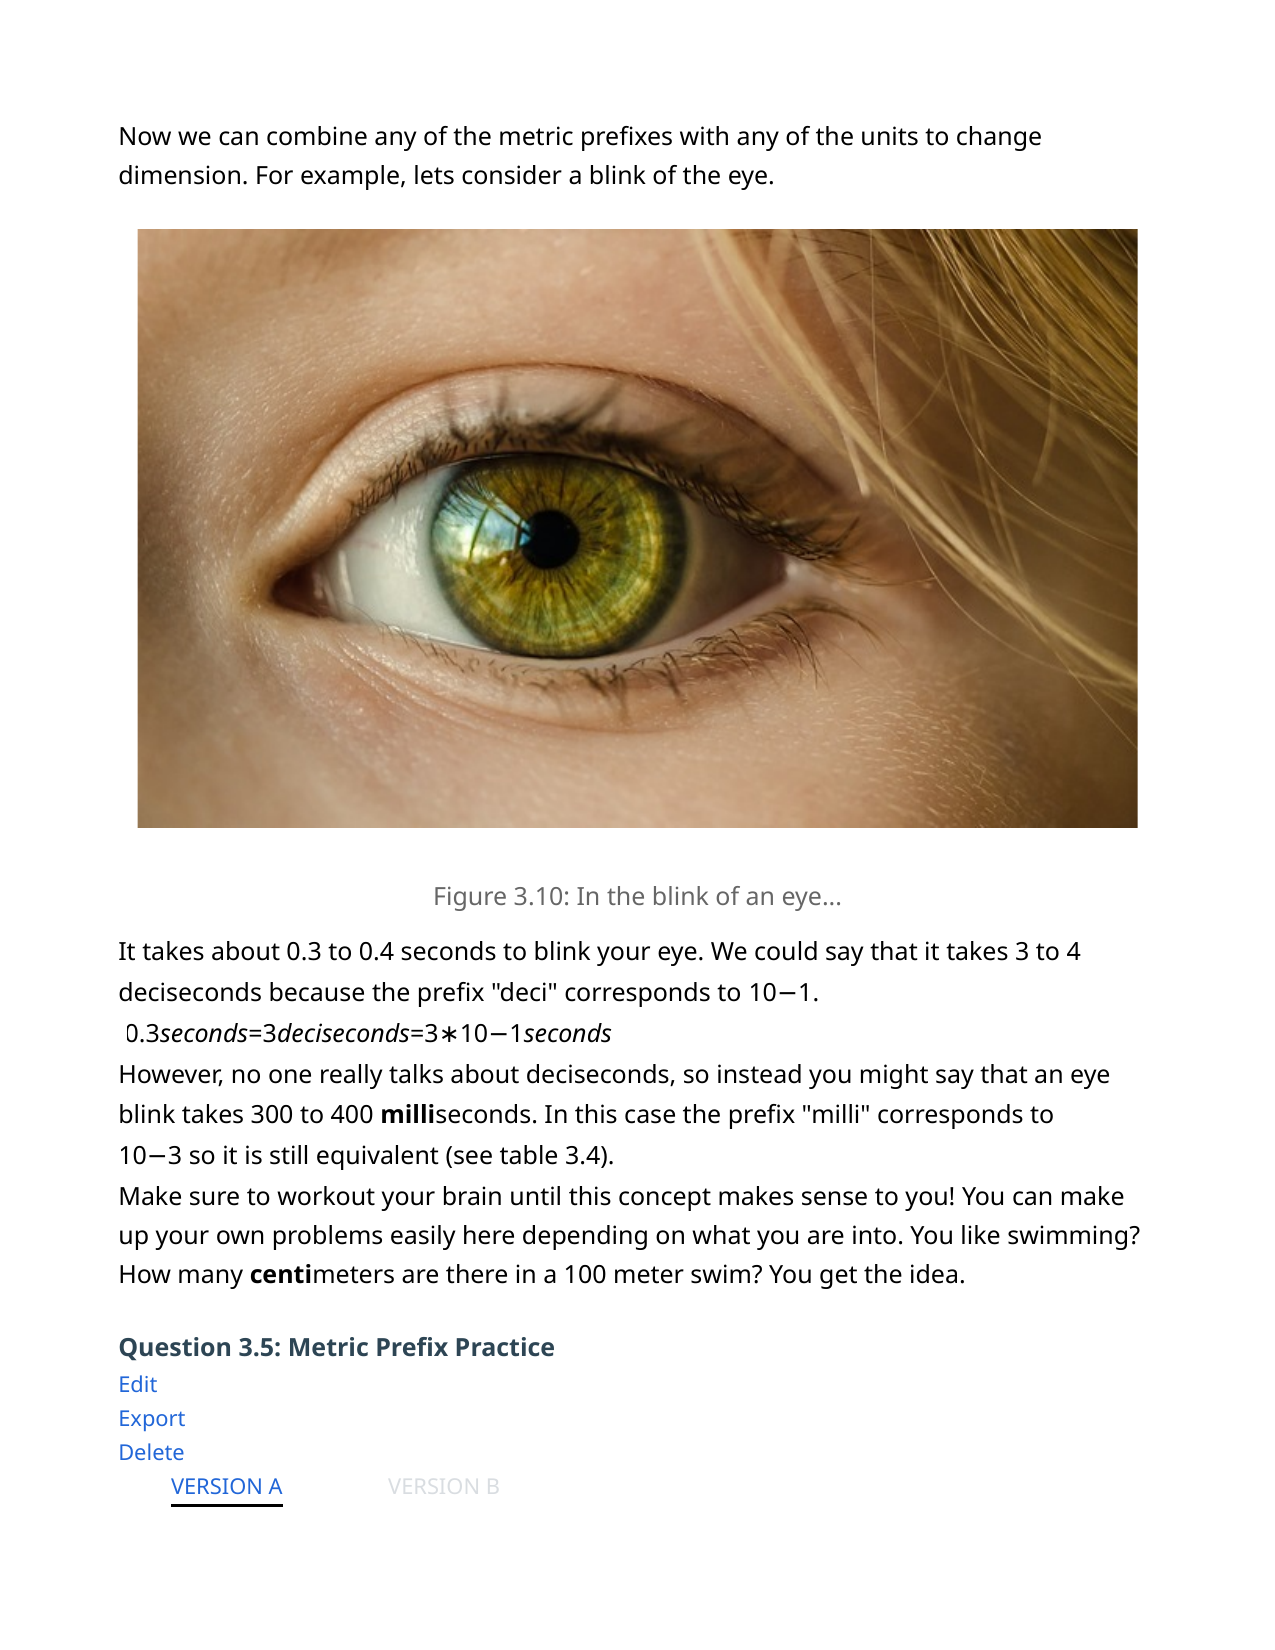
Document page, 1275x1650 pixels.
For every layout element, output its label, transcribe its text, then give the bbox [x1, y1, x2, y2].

text Question 3.5: Metric Prefix Practice [118, 1329, 1133, 1363]
list VERSION A [118, 1471, 335, 1507]
text Figure 3.10: In the blink of an eye... [118, 879, 1157, 913]
text Make sure to workout your brain until this concept makes sense to you! You can make up your own problems easily here depending on what you are into. You like swimming? How many centimeters are there in a 100 meter swim? You get the idea. [118, 1179, 1157, 1291]
text Export [118, 1403, 1157, 1432]
text Edit [118, 1368, 1157, 1398]
text 0.3seconds=3deciseconds=3∗10−1seconds [118, 1016, 1157, 1049]
list VERSION B [335, 1471, 552, 1501]
text Now we can combine any of the metric prefixes with any of the units to change dimension. For example, lets consider a blink of the eye. [118, 118, 1157, 191]
text It takes about 0.3 to 0.4 seconds to blink your eye. We could say that it takes 3 to 4 deciseconds because the prefix "deci" corresponds to 10−1. [118, 934, 1157, 1009]
text Delete [118, 1437, 1157, 1467]
text However, no one really talks about deciseconds, so instead you might say that an eye blink takes 300 to 400 milliseconds. In this case the prefix "milli" corresponds to 10−3 so it is still equivalent (see table 3.4). [118, 1056, 1157, 1172]
picture [137, 229, 1138, 828]
